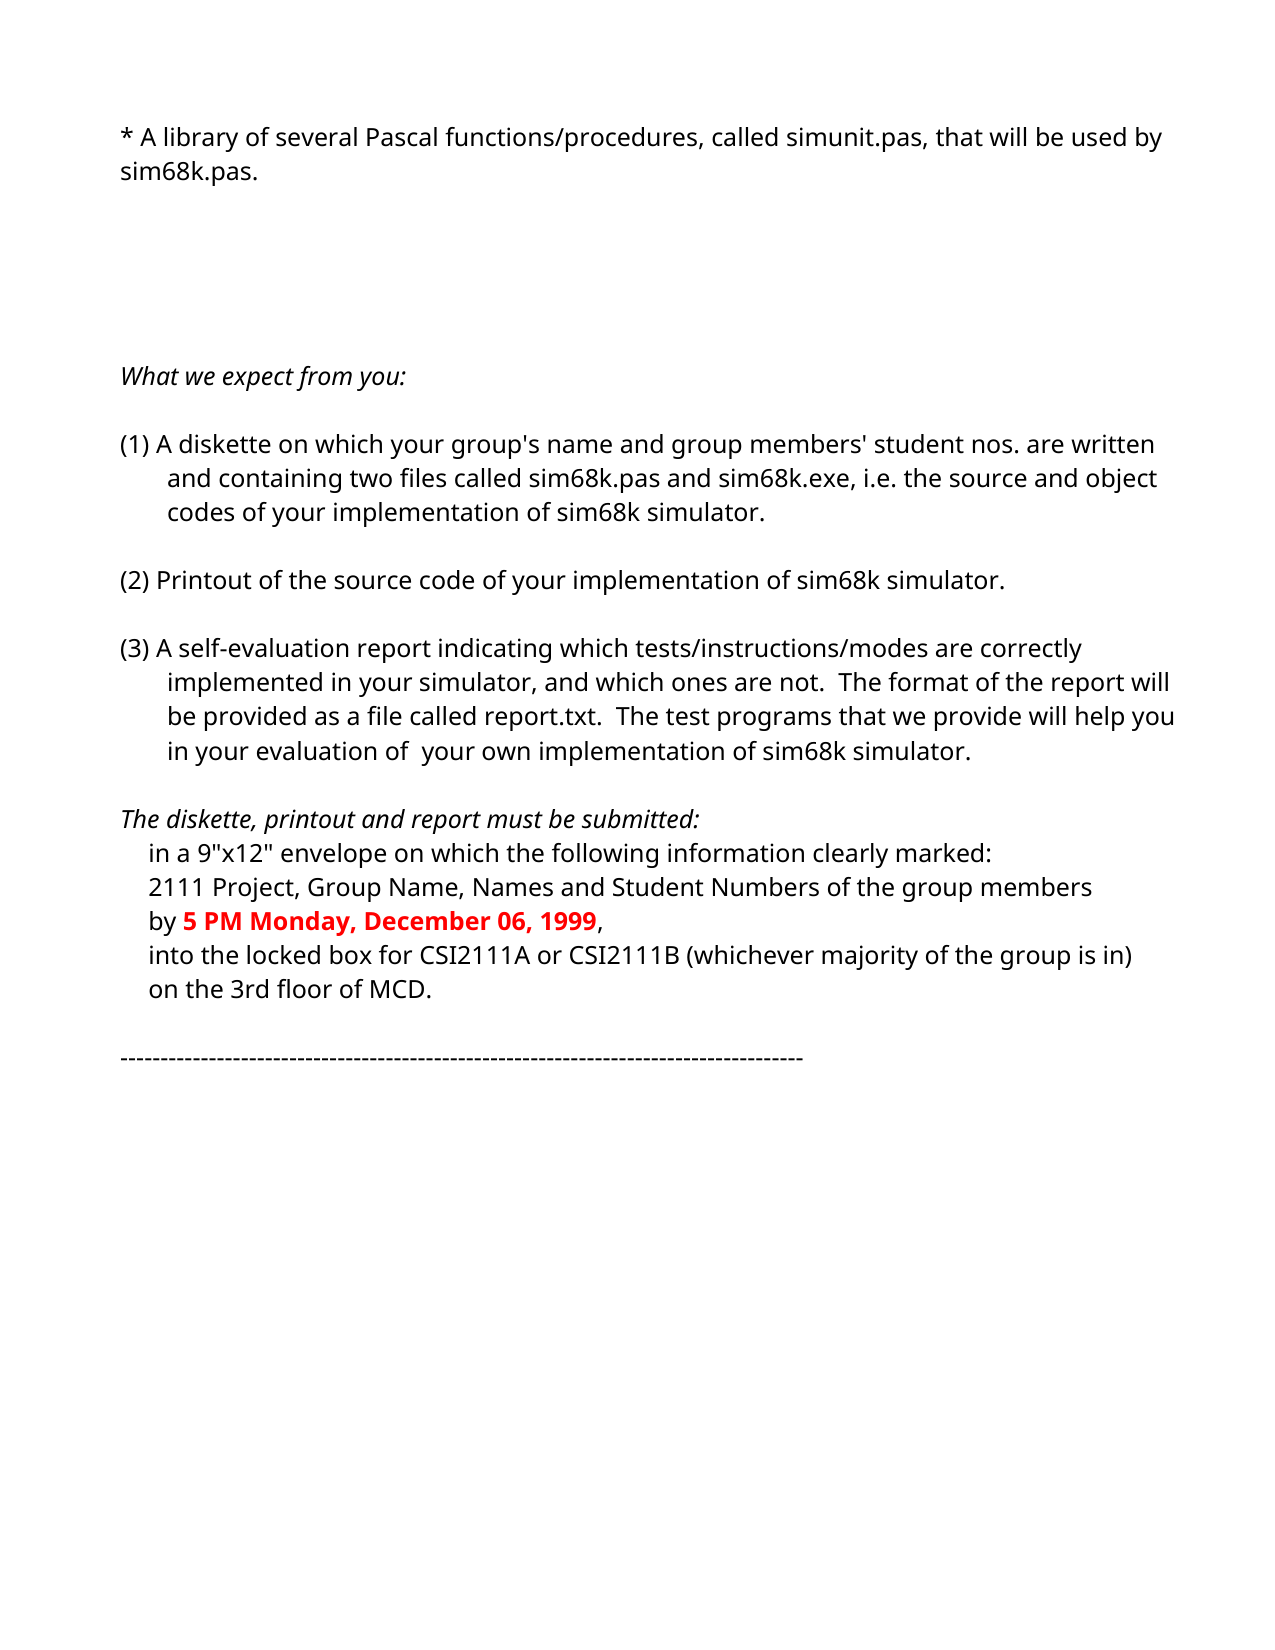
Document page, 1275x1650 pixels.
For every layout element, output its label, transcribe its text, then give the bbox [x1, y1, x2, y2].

text into the locked box for CSI2111A or CSI2111B (whichever majority of the group is in) [148, 937, 1185, 972]
text 2111 Project, Group Name, Names and Student Numbers of the group members [148, 869, 1185, 903]
text * A library of several Pascal functions/procedures, called simunit.pas, that will be used by sim68k.pas. [120, 120, 1185, 188]
text in a 9"x12" envelope on which the following information clearly marked: [148, 835, 1185, 869]
text (1) A diskette on which your group's name and group members' student nos. are written and containing two files called sim68k.pas and sim68k.exe, i.e. the source and object codes of your implementation of sim68k simulator. [120, 427, 1185, 529]
text What we expect from you: [120, 358, 1185, 392]
text (2) Printout of the source code of your implementation of sim68k simulator. [120, 563, 1185, 597]
text (3) A self-evaluation report indicating which tests/instructions/modes are correctly implemented in your simulator, and which ones are not. The format of the report will be provided as a file called report.txt. The test programs that we provide will help you in your evaluation of your own implementation of sim68k simulator. [120, 631, 1185, 767]
text The diskette, printout and report must be submitted: [120, 801, 1185, 835]
text by 5 PM Monday, December 06, 1999, [148, 903, 1185, 937]
text on the 3rd floor of MCD. [148, 972, 1185, 1006]
text ------------------------------------------------------------------------------------- [120, 1040, 1185, 1074]
